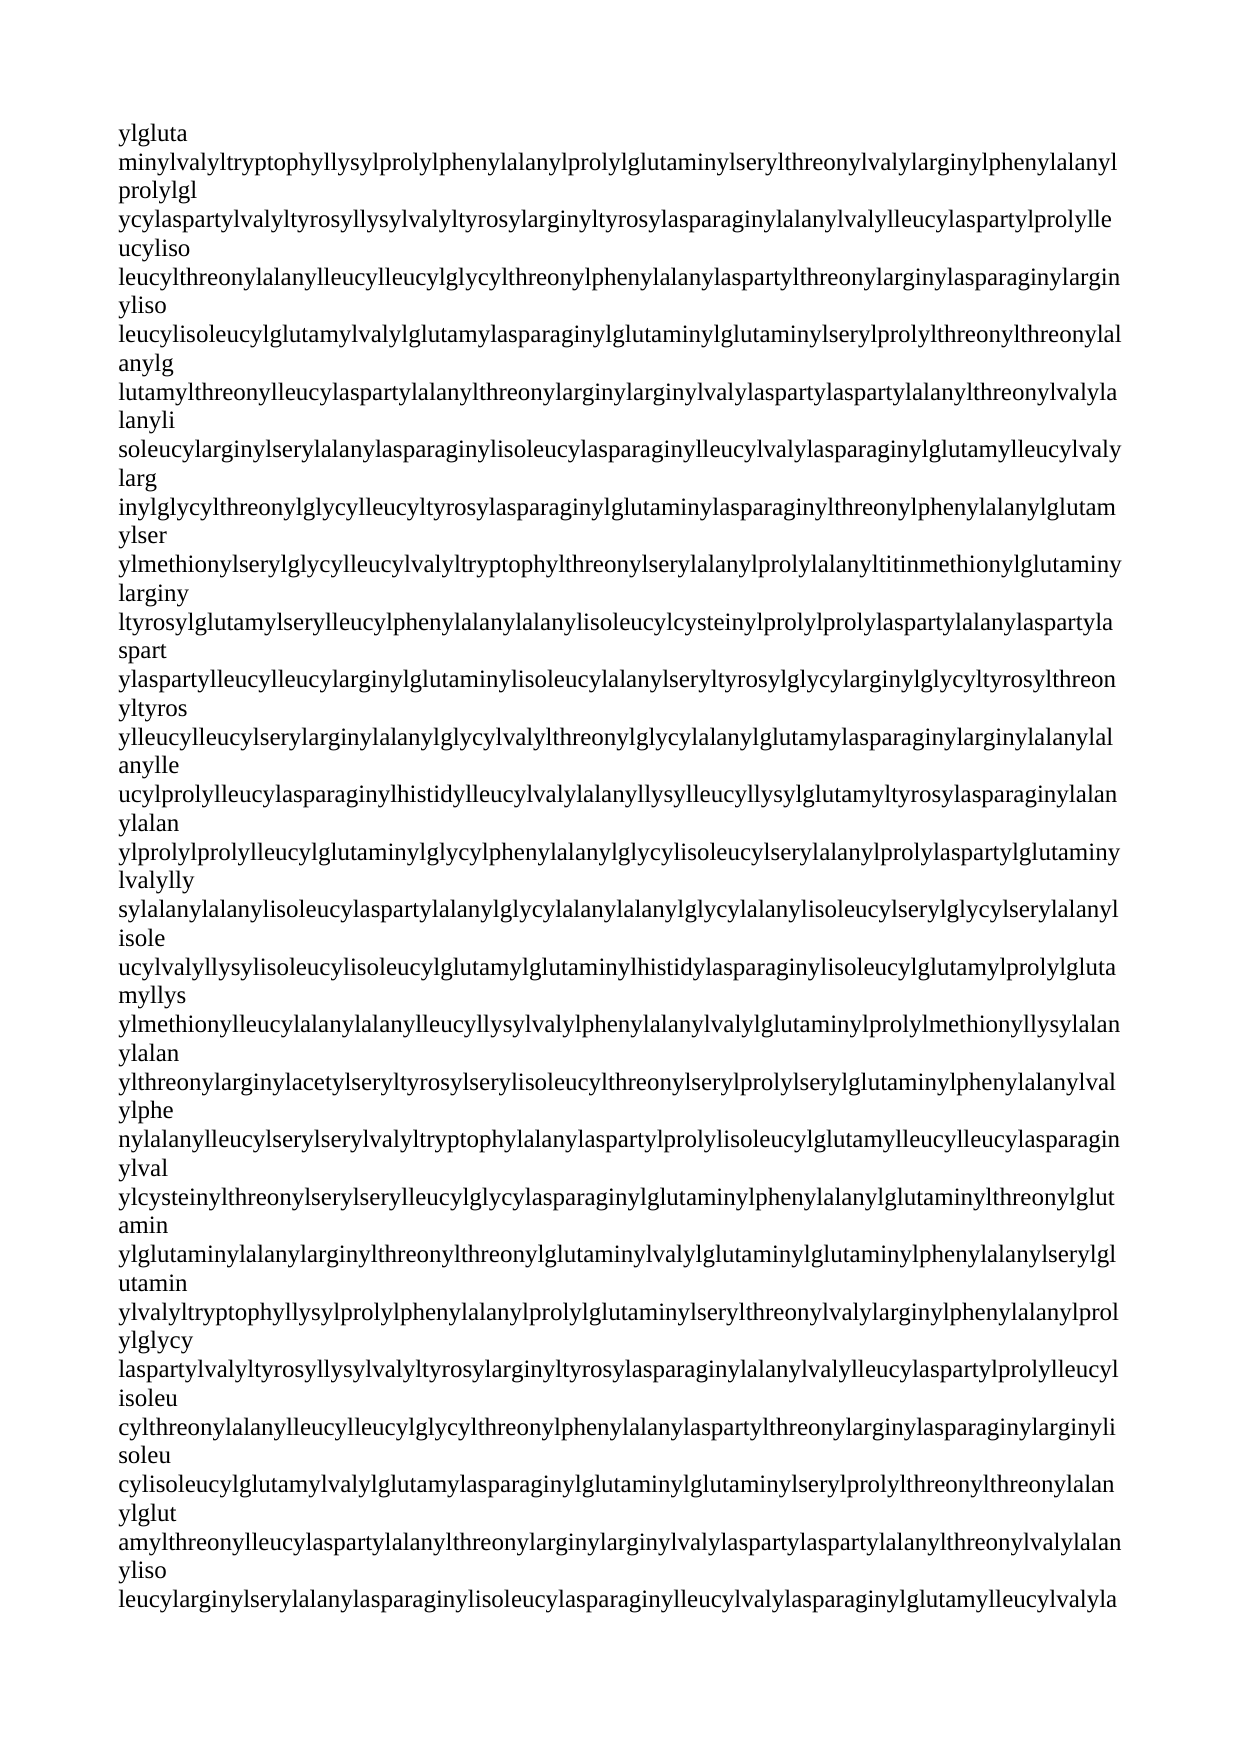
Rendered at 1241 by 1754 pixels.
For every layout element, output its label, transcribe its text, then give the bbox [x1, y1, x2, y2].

text ylgluta minylvalyltryptophyllysylprolylphenylalanylprolylglutaminylserylthreonylvalylarginylphenylalanylprolylgl ycylaspartylvalyltyrosyllysylvalyltyrosylarginyltyrosylasparaginylalanylvalylleucylaspartylprolylleucyliso leucylthreonylalanylleucylleucylglycylthreonylphenylalanylaspartylthreonylarginylasparaginylarginyliso leucylisoleucylglutamylvalylglutamylasparaginylglutaminylglutaminylserylprolylthreonylthreonylalanylg lutamylthreonylleucylaspartylalanylthreonylarginylarginylvalylaspartylaspartylalanylthreonylvalylalanyli soleucylarginylserylalanylasparaginylisoleucylasparaginylleucylvalylasparaginylglutamylleucylvalylarg inylglycylthreonylglycylleucyltyrosylasparaginylglutaminylasparaginylthreonylphenylalanylglutamylser ylmethionylserylglycylleucylvalyltryptophylthreonylserylalanylprolylalanyltitinmethionylglutaminylarginy ltyrosylglutamylserylleucylphenylalanylalanylisoleucylcysteinylprolylprolylaspartylalanylaspartylaspart ylaspartylleucylleucylarginylglutaminylisoleucylalanylseryltyrosylglycylarginylglycyltyrosylthreonyltyros ylleucylleucylserylarginylalanylglycylvalylthreonylglycylalanylglutamylasparaginylarginylalanylalanylle ucylprolylleucylasparaginylhistidylleucylvalylalanyllysylleucyllysylglutamyltyrosylasparaginylalanylalan ylprolylprolylleucylglutaminylglycylphenylalanylglycylisoleucylserylalanylprolylaspartylglutaminylvalylly sylalanylalanylisoleucylaspartylalanylglycylalanylalanylglycylalanylisoleucylserylglycylserylalanylisole ucylvalyllysylisoleucylisoleucylglutamylglutaminylhistidylasparaginylisoleucylglutamylprolylglutamyllys ylmethionylleucylalanylalanylleucyllysylvalylphenylalanylvalylglutaminylprolylmethionyllysylalanylalan ylthreonylarginylacetylseryltyrosylserylisoleucylthreonylserylprolylserylglutaminylphenylalanylvalylphe nylalanylleucylserylserylvalyltryptophylalanylaspartylprolylisoleucylglutamylleucylleucylasparaginylval ylcysteinylthreonylserylserylleucylglycylasparaginylglutaminylphenylalanylglutaminylthreonylglutamin ylglutaminylalanylarginylthreonylthreonylglutaminylvalylglutaminylglutaminylphenylalanylserylglutamin ylvalyltryptophyllysylprolylphenylalanylprolylglutaminylserylthreonylvalylarginylphenylalanylprolylglycy laspartylvalyltyrosyllysylvalyltyrosylarginyltyrosylasparaginylalanylvalylleucylaspartylprolylleucylisoleu cylthreonylalanylleucylleucylglycylthreonylphenylalanylaspartylthreonylarginylasparaginylarginylisoleu cylisoleucylglutamylvalylglutamylasparaginylglutaminylglutaminylserylprolylthreonylthreonylalanylglut amylthreonylleucylaspartylalanylthreonylarginylarginylvalylaspartylaspartylalanylthreonylvalylalanyliso leucylarginylserylalanylasparaginylisoleucylasparaginylleucylvalylasparaginylglutamylleucylvalyla [118, 118, 1122, 1613]
